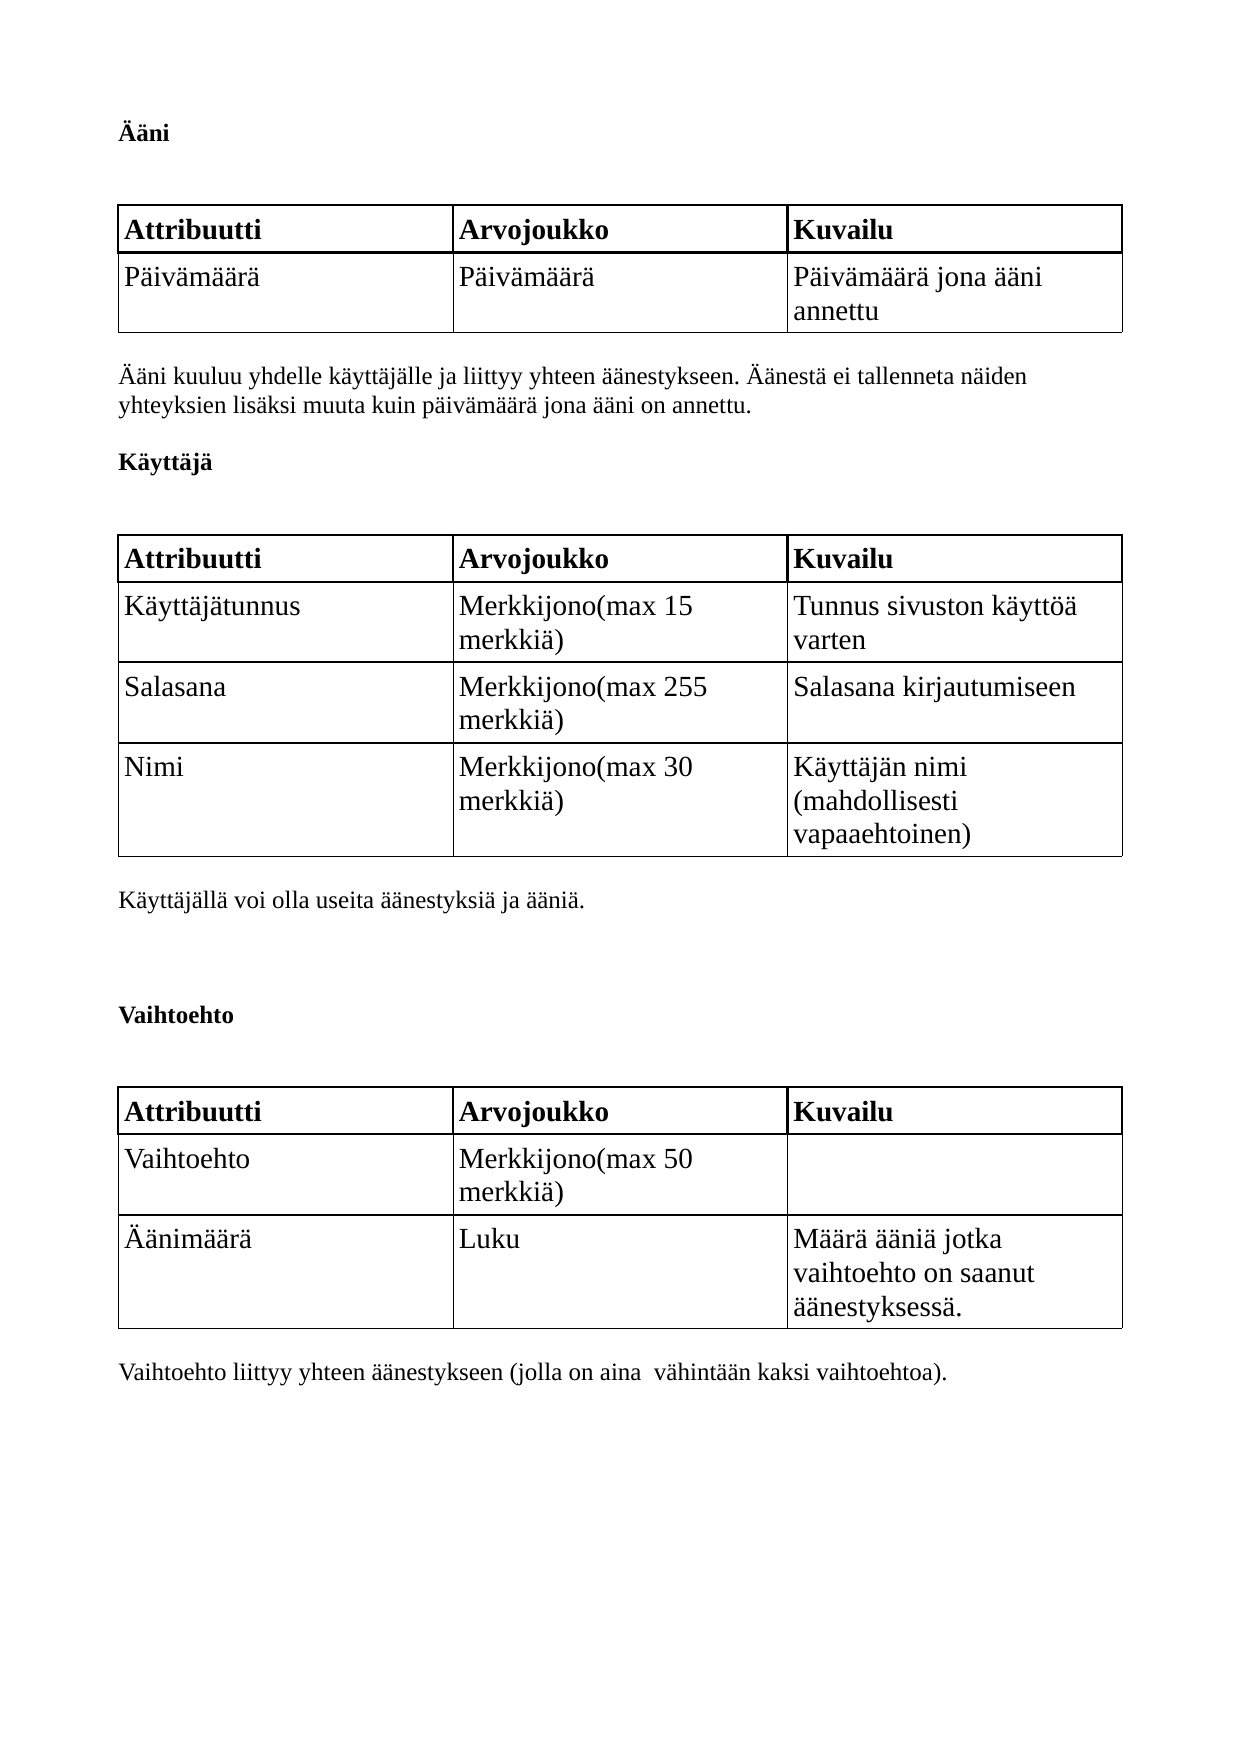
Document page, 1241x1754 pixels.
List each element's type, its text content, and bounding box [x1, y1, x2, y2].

table_header Kuvailu [789, 206, 1121, 251]
text Käyttäjällä voi olla useita äänestyksiä ja ääniä. [118, 885, 1122, 913]
table_cell Merkkijono(max 50 merkkiä) [454, 1135, 787, 1214]
table_cell Äänimäärä [119, 1216, 453, 1328]
table_header Attribuutti [119, 1088, 452, 1133]
table_cell Käyttäjän nimi (mahdollisesti vapaaehtoinen) [788, 744, 1122, 856]
table_header Arvojoukko [454, 536, 786, 581]
table_cell Tunnus sivuston käyttöä varten [788, 583, 1122, 661]
text Vaihtoehto liittyy yhteen äänestykseen (jolla on aina vähintään kaksi vaihtoehtoa). [118, 1357, 1122, 1386]
text Ääni kuuluu yhdelle käyttäjälle ja liittyy yhteen äänestykseen. Äänestä ei tallenneta näiden yhteyksien lisäksi muuta kuin päivämäärä jona ääni on annettu. [118, 361, 1122, 418]
text Käyttäjä [118, 447, 1122, 476]
table_header Attribuutti [119, 536, 452, 581]
text Vaihtoehto [118, 1000, 1122, 1028]
table_cell Salasana [119, 663, 453, 742]
table_cell Käyttäjätunnus [119, 583, 453, 661]
table_cell Salasana kirjautumiseen [788, 663, 1122, 742]
table_cell Merkkijono(max 255 merkkiä) [454, 663, 787, 742]
table_cell Merkkijono(max 30 merkkiä) [454, 744, 787, 856]
table_cell Merkkijono(max 15 merkkiä) [454, 583, 787, 661]
table_cell Määrä ääniä jotka vaihtoehto on saanut äänestyksessä. [788, 1216, 1122, 1328]
table_cell Nimi [119, 744, 453, 856]
table_cell Päivämäärä [454, 254, 787, 332]
table_header Kuvailu [789, 1088, 1121, 1133]
table_cell Luku [454, 1216, 787, 1328]
text Ääni [118, 118, 1122, 147]
table_cell Päivämäärä [119, 254, 453, 332]
table_header Arvojoukko [454, 206, 786, 251]
table_cell [788, 1135, 1122, 1214]
table_header Arvojoukko [454, 1088, 786, 1133]
table_header Attribuutti [119, 206, 452, 251]
table_header Kuvailu [789, 536, 1121, 581]
table_cell Päivämäärä jona ääni annettu [788, 254, 1122, 332]
table_cell Vaihtoehto [119, 1135, 453, 1214]
